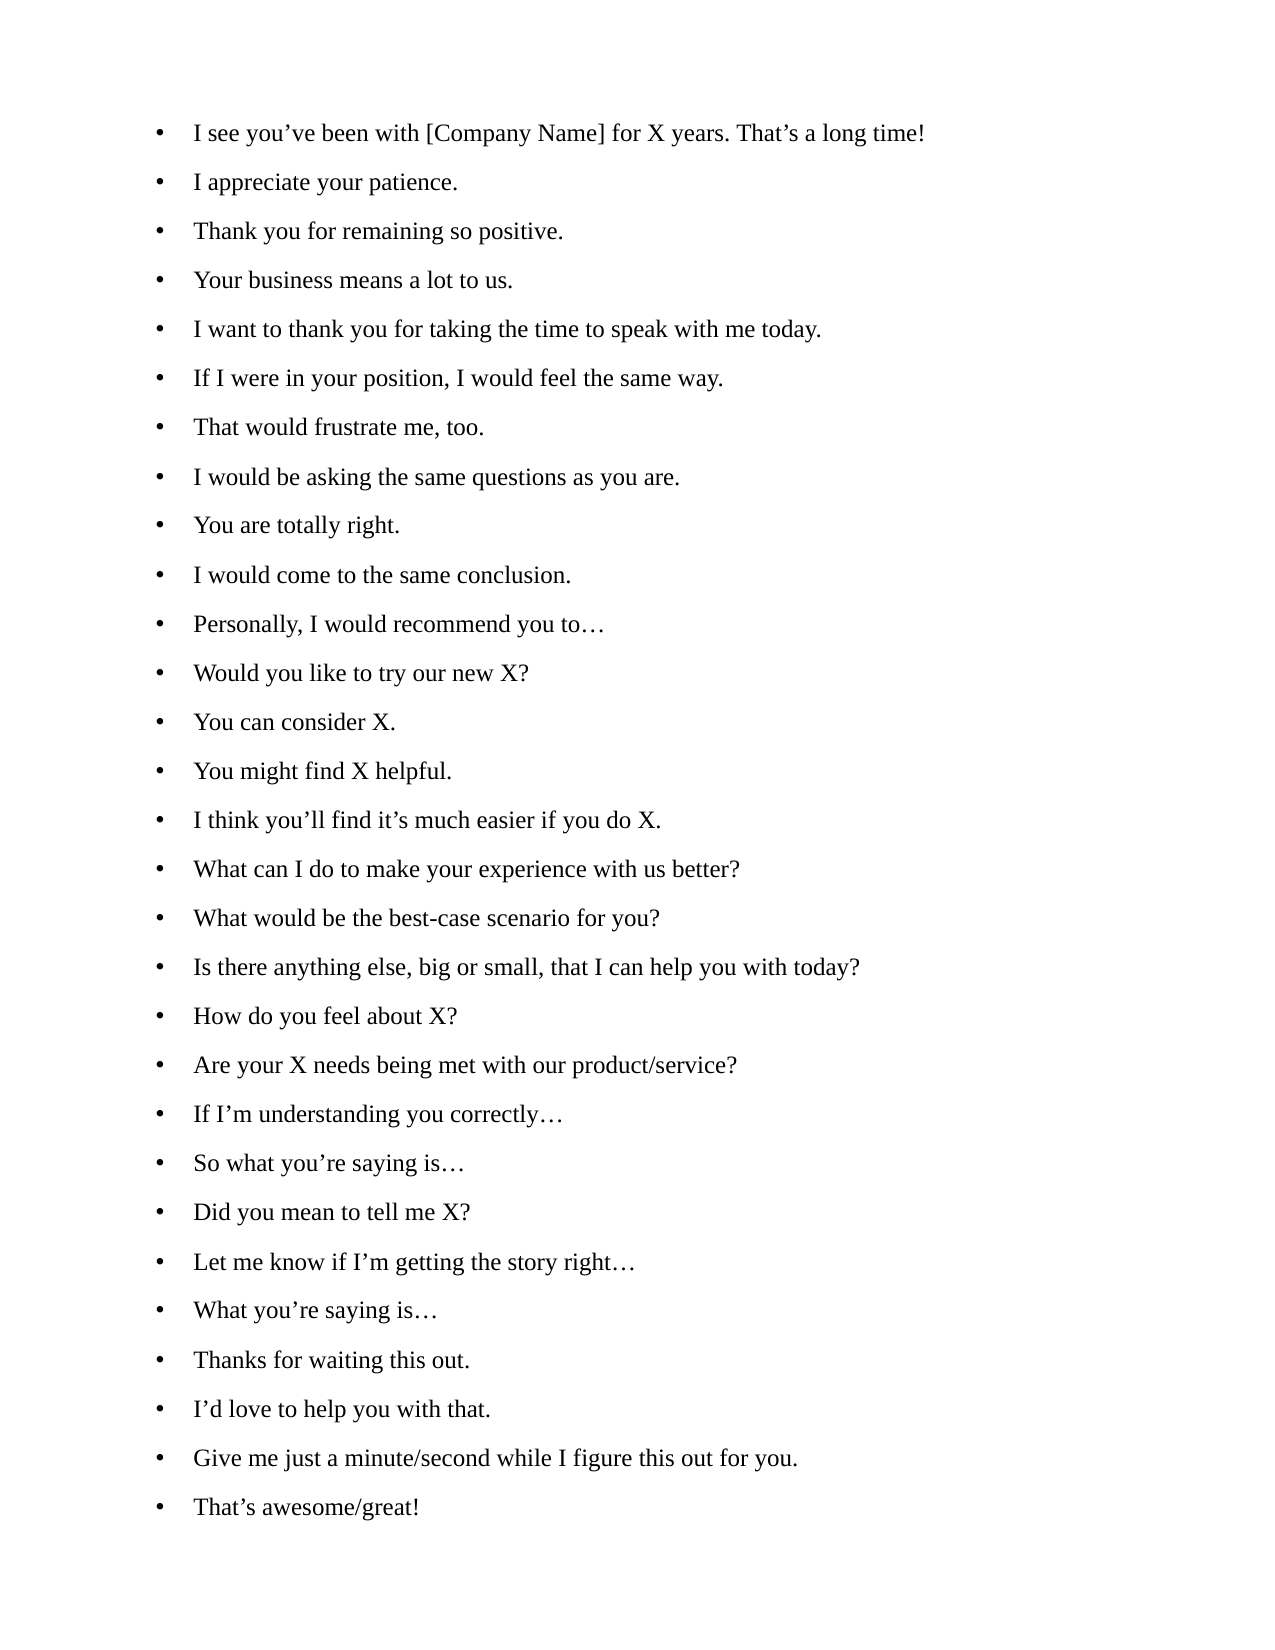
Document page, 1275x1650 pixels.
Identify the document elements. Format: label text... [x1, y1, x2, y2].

list Are your X needs being met with our product/service? [156, 1050, 1157, 1079]
list How do you feel about X? [156, 1001, 1157, 1030]
list If I’m understanding you correctly… [156, 1099, 1157, 1128]
list I see you’ve been with [Company Name] for X years. That’s a long time! [156, 118, 1157, 147]
list I would come to the same conclusion. [156, 560, 1157, 588]
list I think you’ll find it’s much easier if you do X. [156, 805, 1157, 834]
list I want to thank you for taking the time to speak with me today. [156, 314, 1157, 343]
list What you’re saying is… [156, 1296, 1157, 1324]
list You might find X helpful. [156, 756, 1157, 785]
list So what you’re saying is… [156, 1148, 1157, 1177]
list Did you mean to tell me X? [156, 1197, 1157, 1226]
list I’d love to help you with that. [156, 1394, 1157, 1422]
list What would be the best-case scenario for you? [156, 903, 1157, 932]
list Give me just a minute/second while I figure this out for you. [156, 1443, 1157, 1472]
list Personally, I would recommend you to… [156, 609, 1157, 637]
list That would frustrate me, too. [156, 412, 1157, 441]
list You can consider X. [156, 707, 1157, 736]
list I would be asking the same questions as you are. [156, 462, 1157, 490]
list Your business means a lot to us. [156, 265, 1157, 294]
list Thanks for waiting this out. [156, 1345, 1157, 1373]
list Let me know if I’m getting the story right… [156, 1247, 1157, 1275]
list You are totally right. [156, 511, 1157, 539]
list If I were in your position, I would feel the same way. [156, 363, 1157, 392]
list Is there anything else, big or small, that I can help you with today? [156, 952, 1157, 981]
list What can I do to make your experience with us better? [156, 854, 1157, 883]
list That’s awesome/great! [156, 1492, 1157, 1521]
list Would you like to try our new X? [156, 658, 1157, 687]
list Thank you for remaining so positive. [156, 216, 1157, 245]
list I appreciate your patience. [156, 167, 1157, 196]
